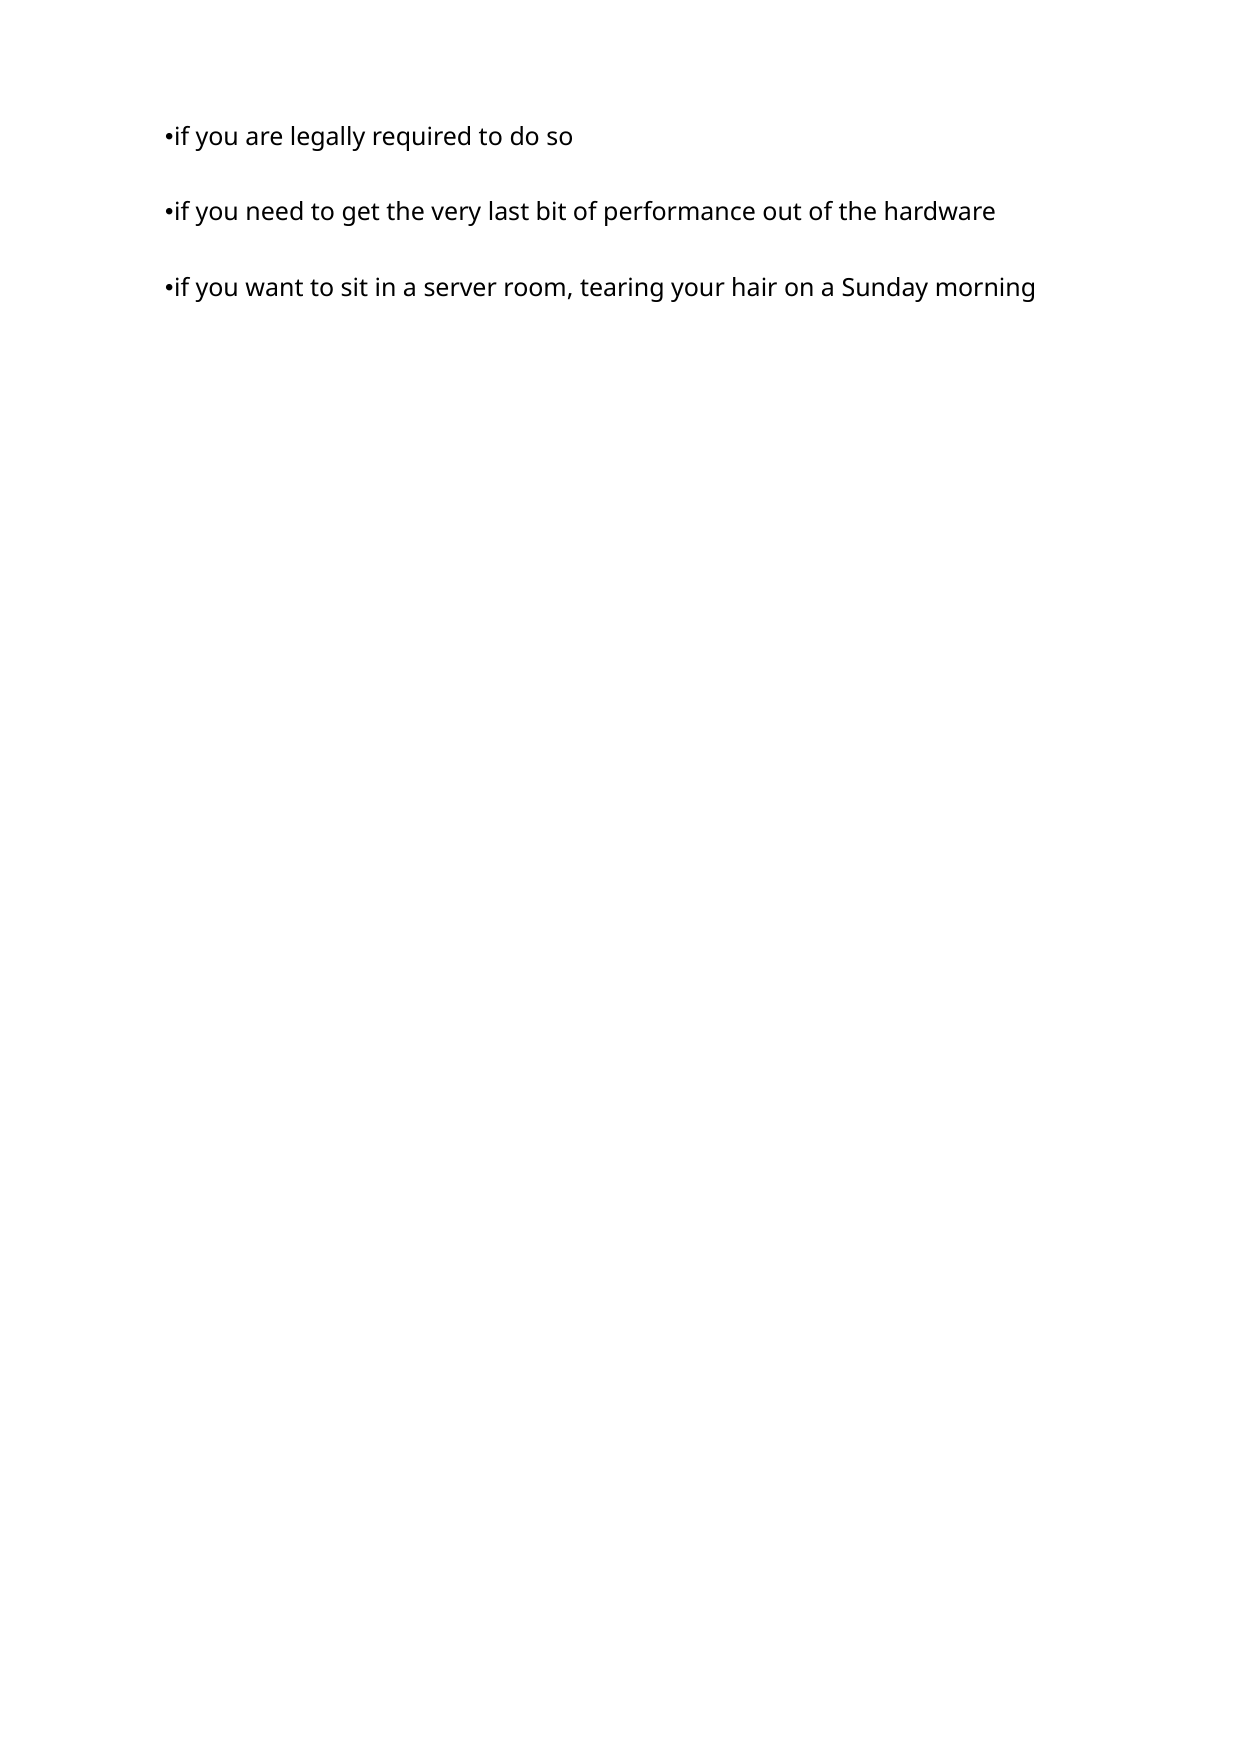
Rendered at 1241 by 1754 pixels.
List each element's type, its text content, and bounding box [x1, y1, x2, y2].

list if you need to get the very last bit of performance out of the hardware [165, 194, 1122, 228]
list if you are legally required to do so [165, 118, 1122, 152]
list if you want to sit in a server room, tearing your hair on a Sunday morning [165, 269, 1122, 303]
